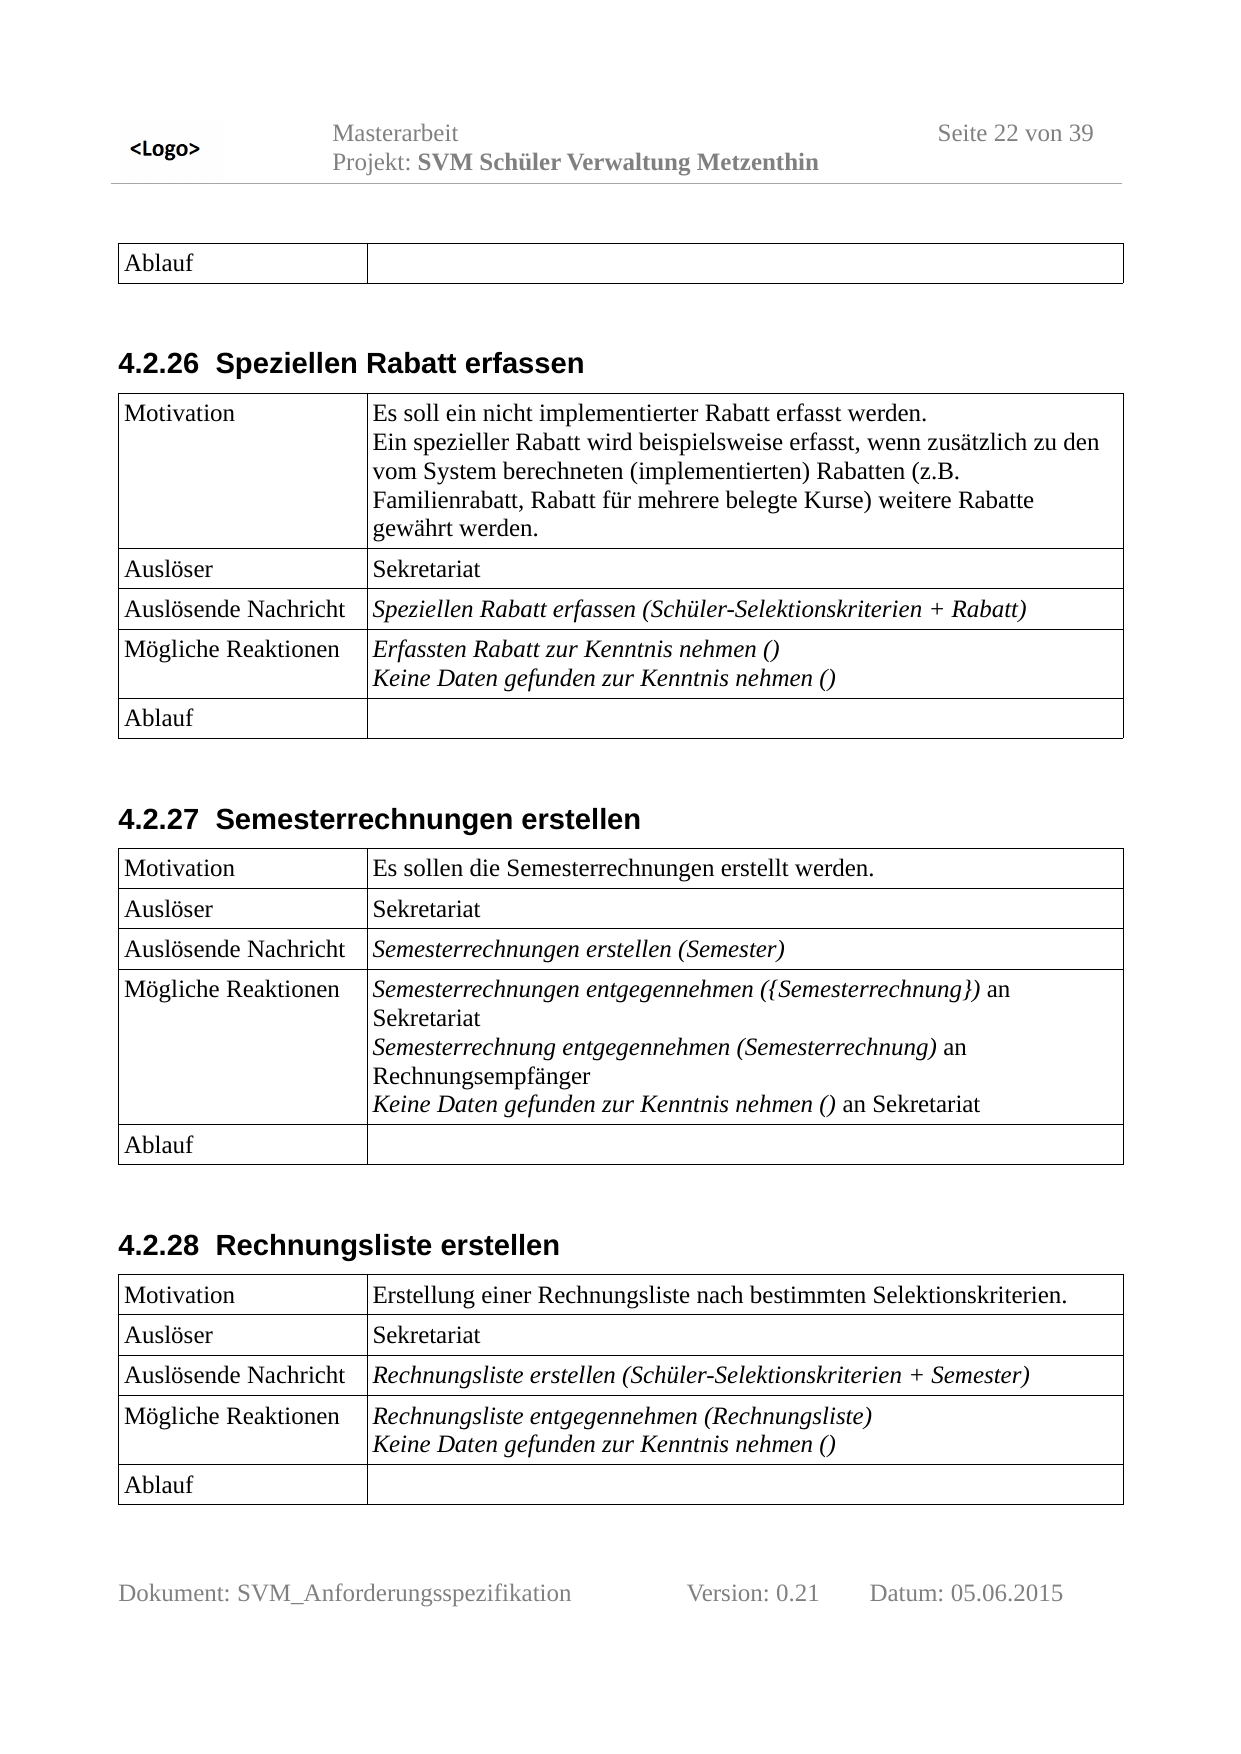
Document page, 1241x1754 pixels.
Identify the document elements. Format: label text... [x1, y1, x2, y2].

table_cell Mögliche Reaktionen [119, 630, 367, 698]
table_cell Ablauf [119, 1125, 367, 1164]
subtitle Semesterrechnungen erstellen [118, 802, 1122, 835]
table_cell Mögliche Reaktionen [119, 1396, 367, 1464]
subtitle Speziellen Rabatt erfassen [118, 347, 1122, 380]
table_header Es sollen die Semesterrechnungen erstellt werden. [368, 849, 1123, 888]
table_cell Semesterrechnungen entgegennehmen ({Semesterrechnung}) an Sekretariat Semesterrechnung entgegennehmen (Semesterrechnung) an Rechnungsempfänger Keine Daten gefunden zur Kenntnis nehmen () an Sekretariat [368, 970, 1123, 1124]
table_cell Auslöser [119, 549, 367, 588]
table_cell Rechnungsliste erstellen (Schüler-Selektionskriterien + Semester) [368, 1356, 1123, 1395]
table_cell [368, 1125, 1123, 1164]
picture [118, 118, 224, 183]
table_cell Auslösende Nachricht [119, 589, 367, 628]
table_cell Ablauf [119, 699, 367, 738]
table_cell Auslöser [119, 1315, 367, 1355]
table_cell Mögliche Reaktionen [119, 970, 367, 1124]
table_cell Auslöser [119, 889, 367, 928]
table_cell [368, 244, 1123, 283]
table_header Motivation [119, 394, 367, 548]
table_header Es soll ein nicht implementierter Rabatt erfasst werden. Ein spezieller Rabatt wird beispielsweise erfasst, wenn zusätzlich zu den vom System berechneten (implementierten) Rabatten (z.B. Familienrabatt, Rabatt für mehrere belegte Kurse) weitere Rabatte gewährt werden. [368, 394, 1123, 548]
table_header Motivation [119, 849, 367, 888]
table_cell Semesterrechnungen erstellen (Semester) [368, 929, 1123, 969]
table_cell Ablauf [119, 1465, 367, 1504]
table_cell Sekretariat [368, 549, 1123, 588]
table_header Erstellung einer Rechnungsliste nach bestimmten Selektionskriterien. [368, 1275, 1123, 1314]
table_cell Auslösende Nachricht [119, 929, 367, 969]
table_cell Sekretariat [368, 889, 1123, 928]
table_cell Sekretariat [368, 1315, 1123, 1355]
table_cell Erfassten Rabatt zur Kenntnis nehmen () Keine Daten gefunden zur Kenntnis nehmen () [368, 630, 1123, 698]
table_cell Rechnungsliste entgegennehmen (Rechnungsliste) Keine Daten gefunden zur Kenntnis nehmen () [368, 1396, 1123, 1464]
table_cell Auslösende Nachricht [119, 1356, 367, 1395]
table_cell [368, 699, 1123, 738]
table_header Motivation [119, 1275, 367, 1314]
table_cell Ablauf [119, 244, 367, 283]
subtitle Rechnungsliste erstellen [118, 1228, 1122, 1262]
table_cell Speziellen Rabatt erfassen (Schüler-Selektionskriterien + Rabatt) [368, 589, 1123, 628]
table_cell [368, 1465, 1123, 1504]
